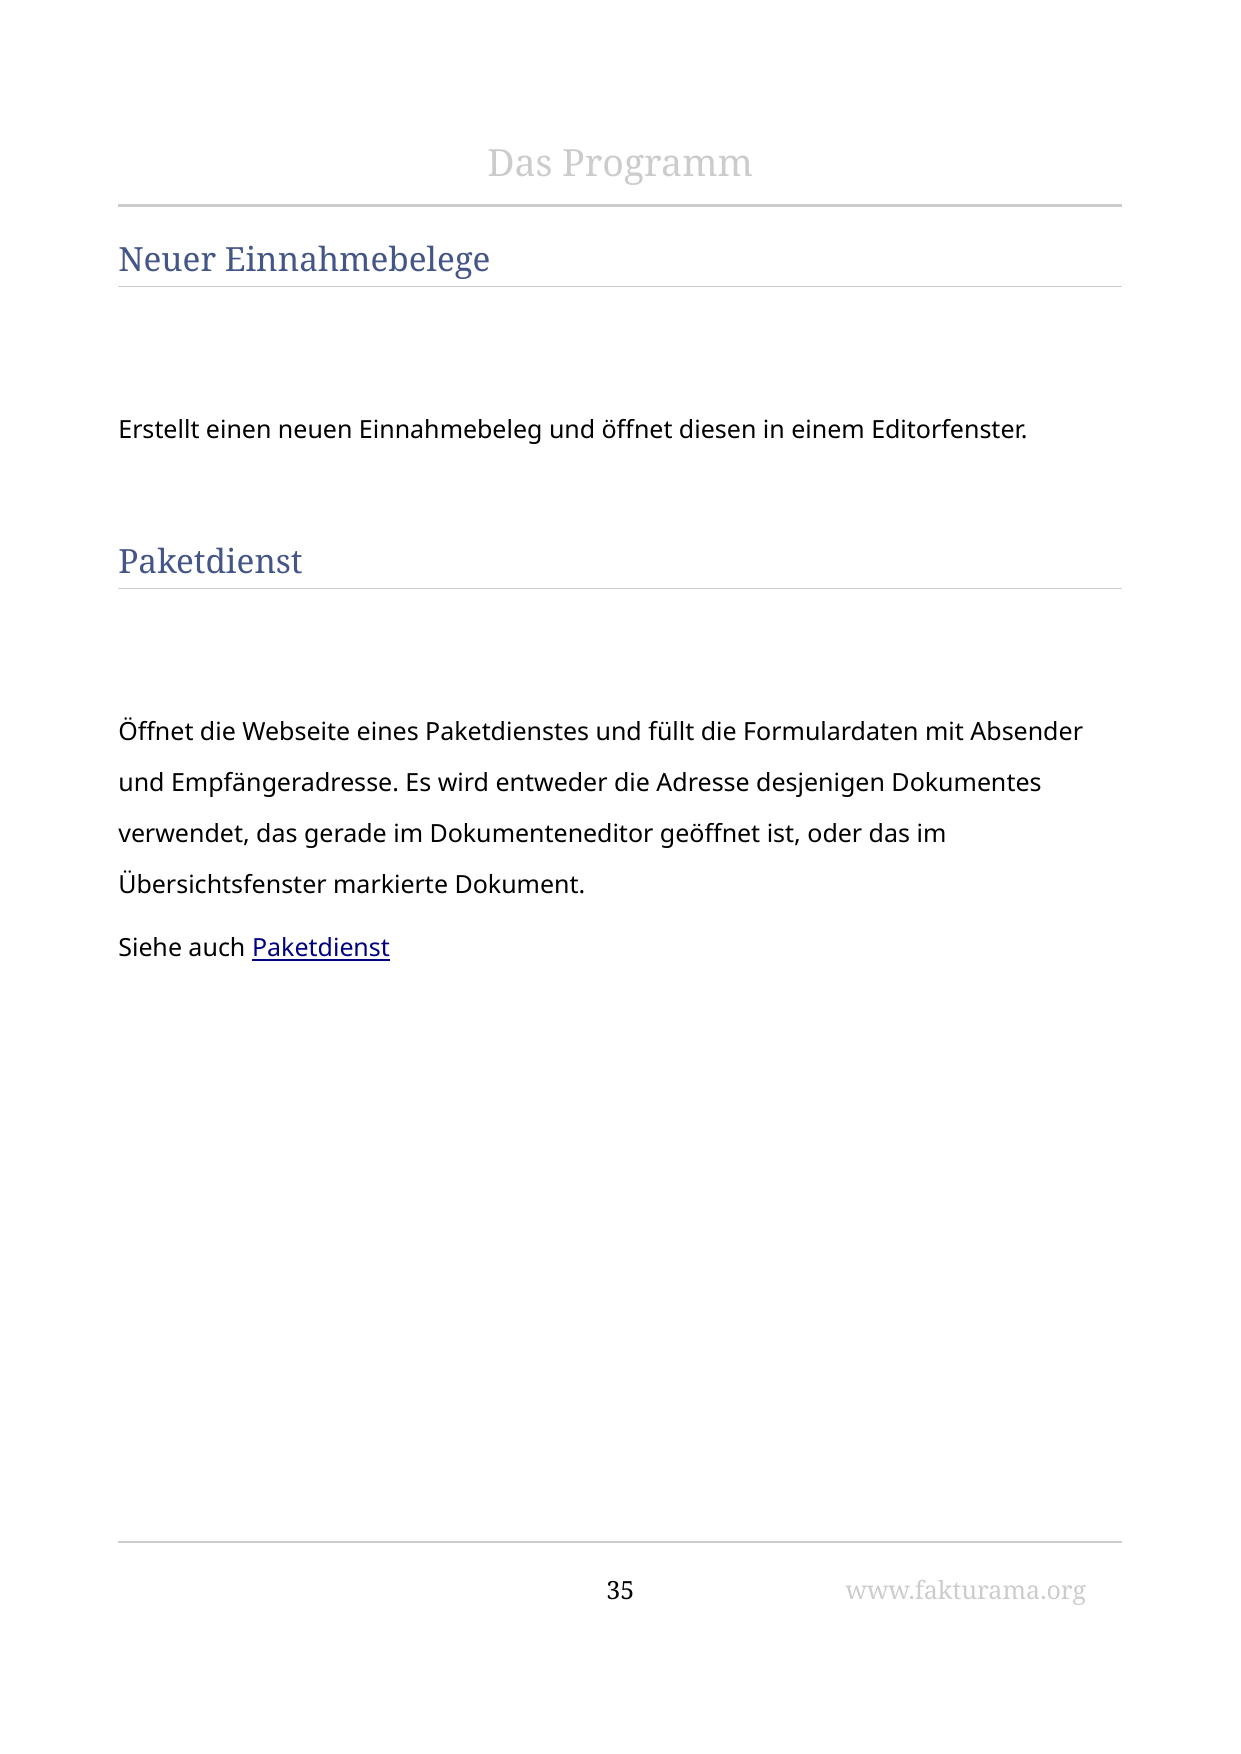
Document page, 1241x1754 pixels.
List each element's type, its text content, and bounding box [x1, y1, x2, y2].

text Öffnet die Webseite eines Paketdienstes und füllt die Formulardaten mit Absender und Empfängeradresse. Es wird entweder die Adresse desjenigen Dokumentes verwendet, das gerade im Dokumenteneditor geöffnet ist, oder das im Übersichtsfenster markierte Dokument. [118, 713, 1122, 900]
text Siehe auch Paketdienst [118, 930, 1122, 964]
subtitle Neuer Einnahmebelege [118, 236, 1122, 286]
text Erstellt einen neuen Einnahmebeleg und öffnet diesen in einem Editorfenster. [118, 412, 1122, 446]
subtitle Paketdienst [118, 538, 1122, 588]
